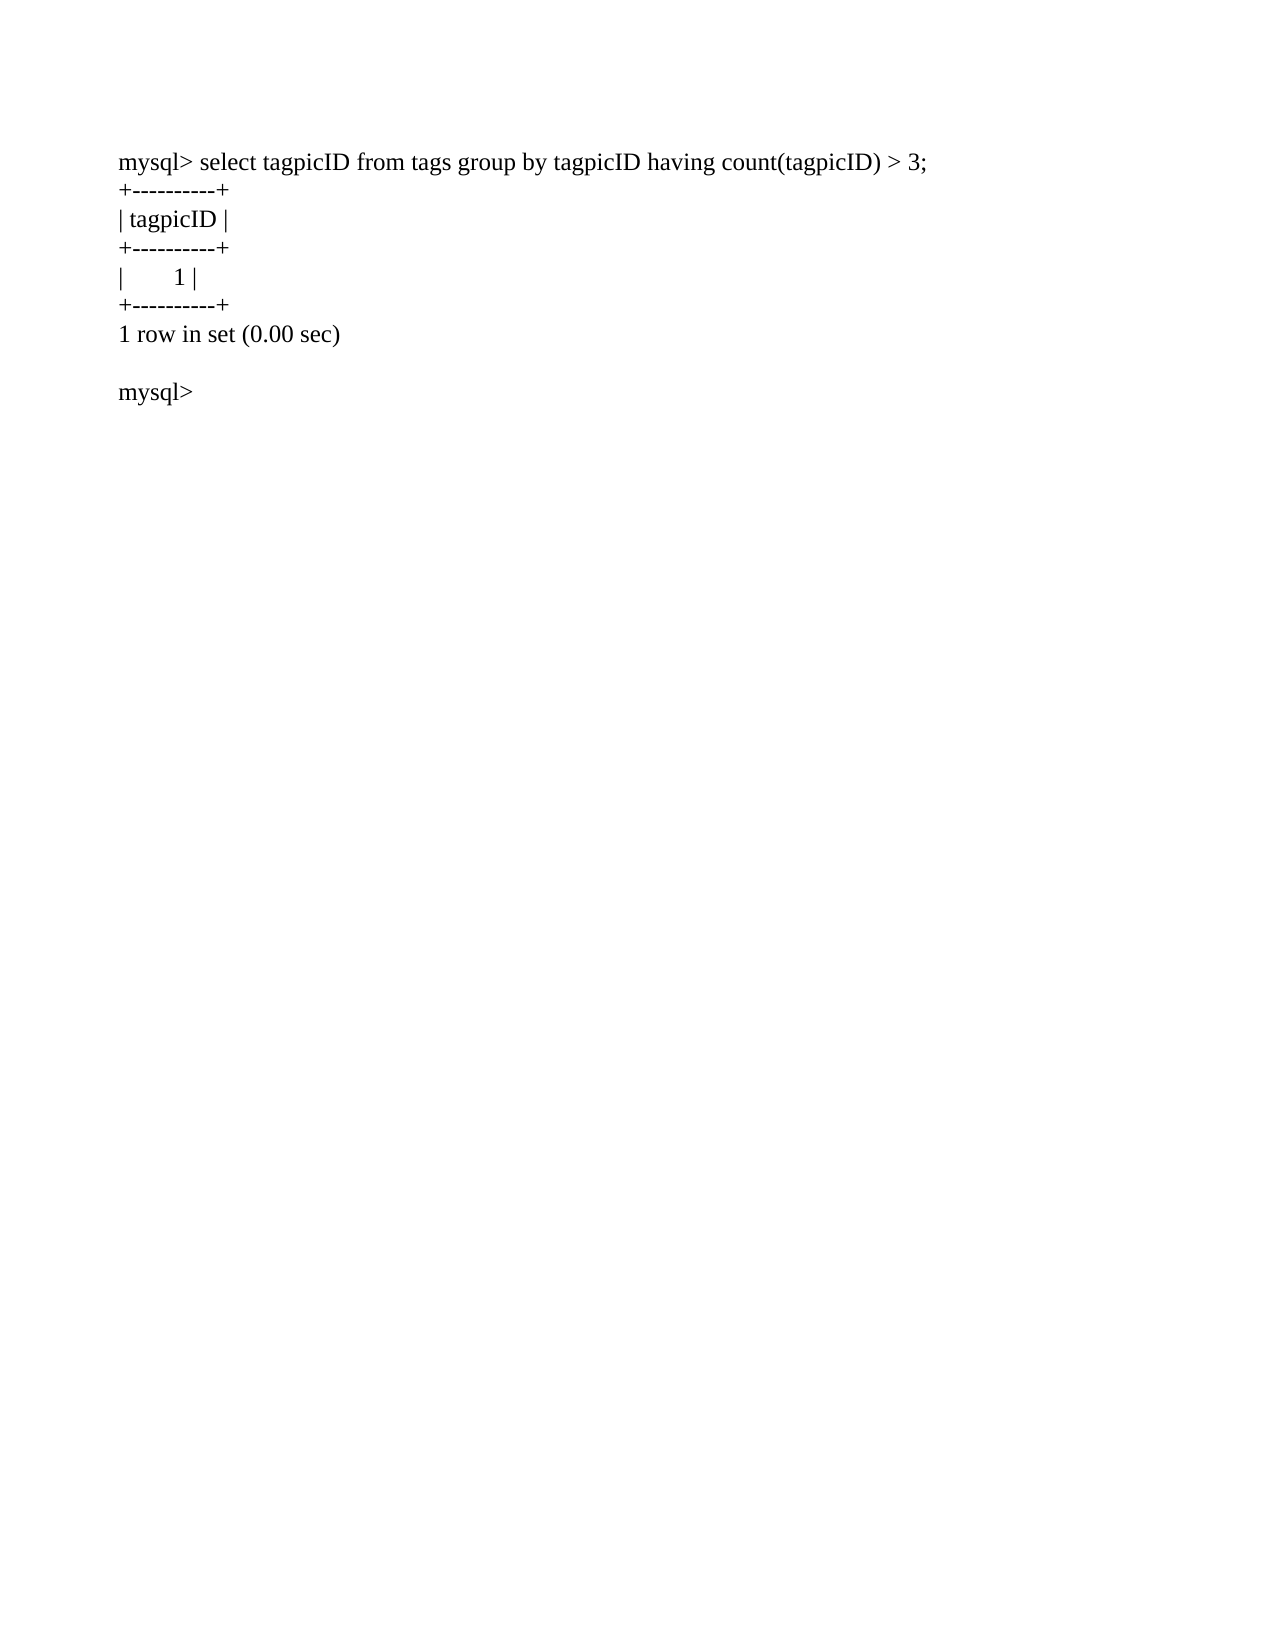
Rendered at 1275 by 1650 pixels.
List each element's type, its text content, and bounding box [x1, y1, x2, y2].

text mysql> select tagpicID from tags group by tagpicID having count(tagpicID) > 3; [118, 147, 1157, 176]
text | 1 | [118, 262, 1157, 291]
text | tagpicID | [118, 204, 1157, 233]
text mysql> [118, 377, 1157, 406]
text 1 row in set (0.00 sec) [118, 319, 1157, 348]
text +----------+ [118, 233, 1157, 262]
text +----------+ [118, 291, 1157, 319]
text +----------+ [118, 176, 1157, 204]
